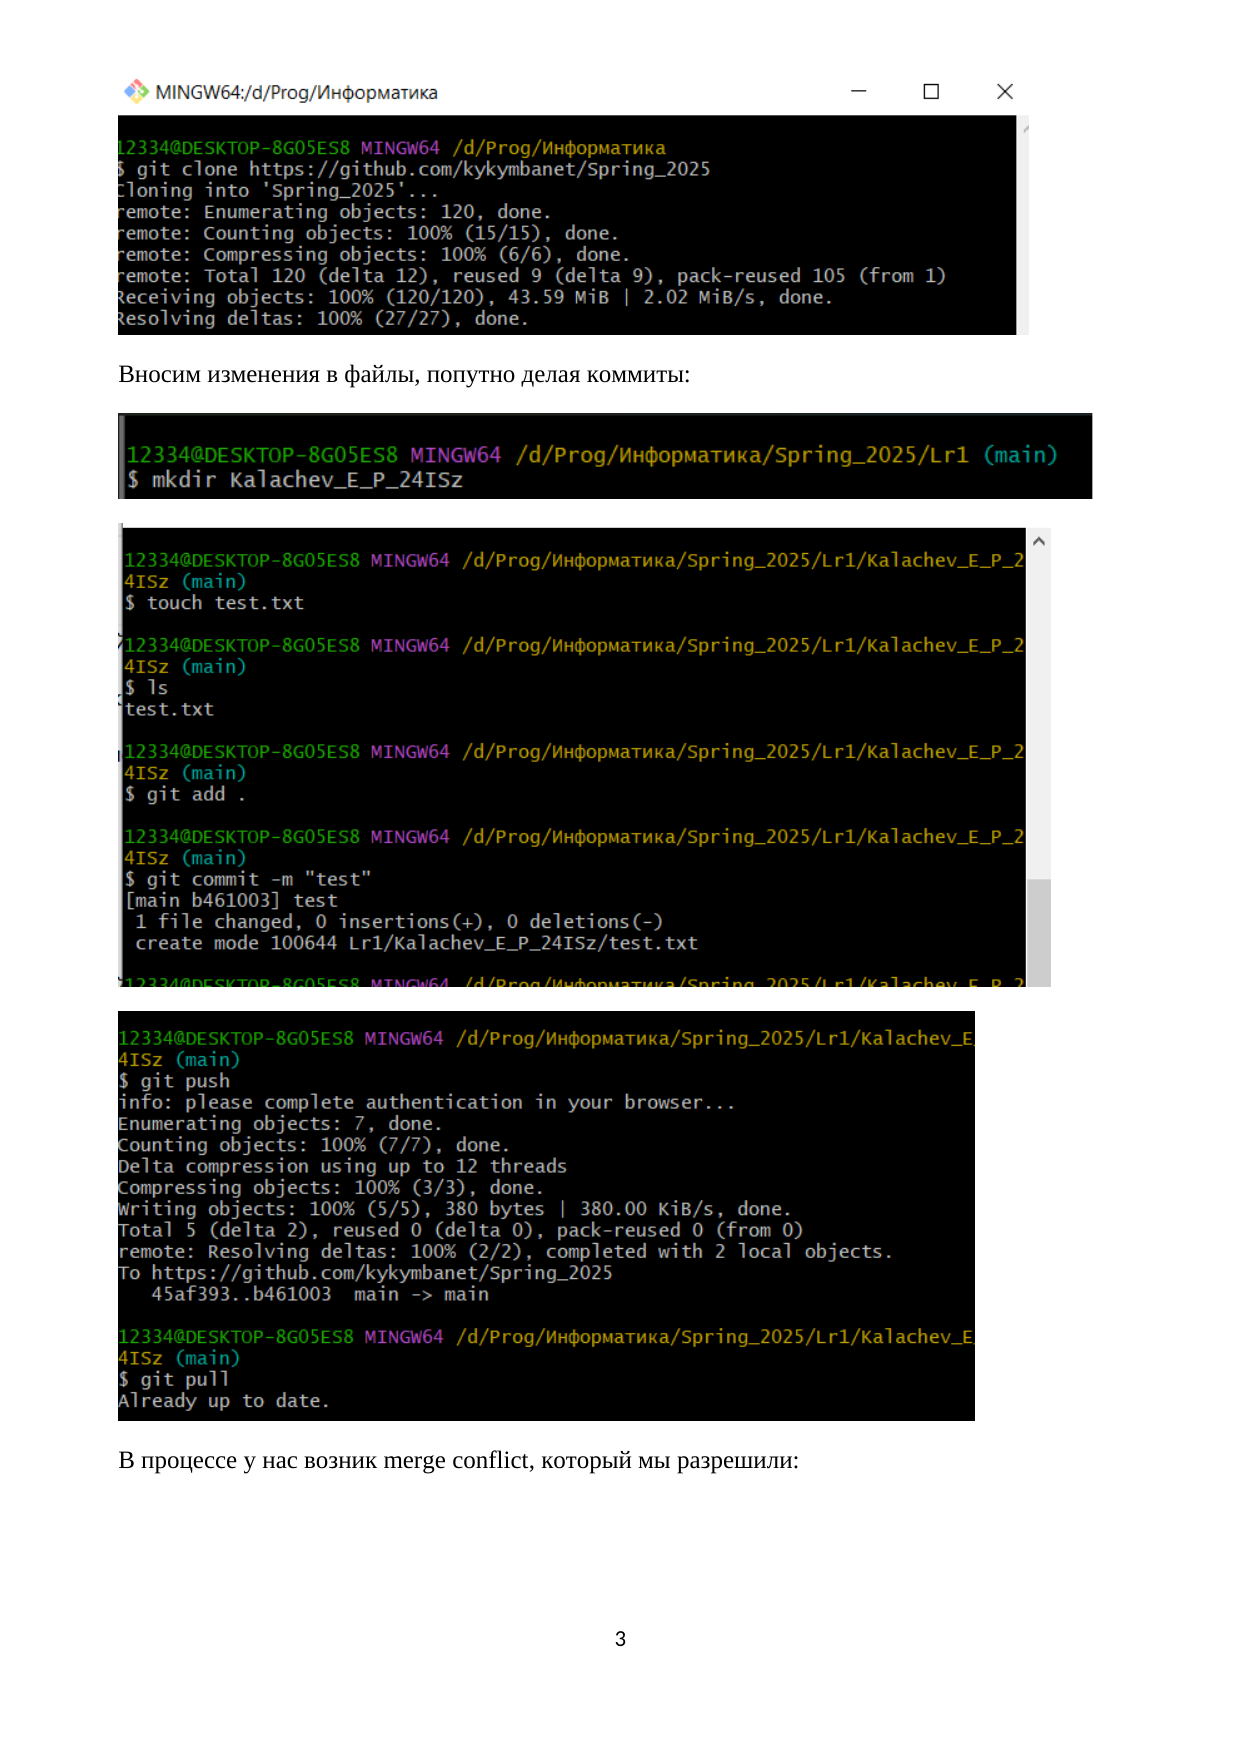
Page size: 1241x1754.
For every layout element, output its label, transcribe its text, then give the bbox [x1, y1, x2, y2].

text Вносим изменения в файлы, попутно делая коммиты: [118, 359, 1152, 388]
text В процессе у нас возник merge conflict, который мы разрешили: [118, 1445, 1152, 1474]
